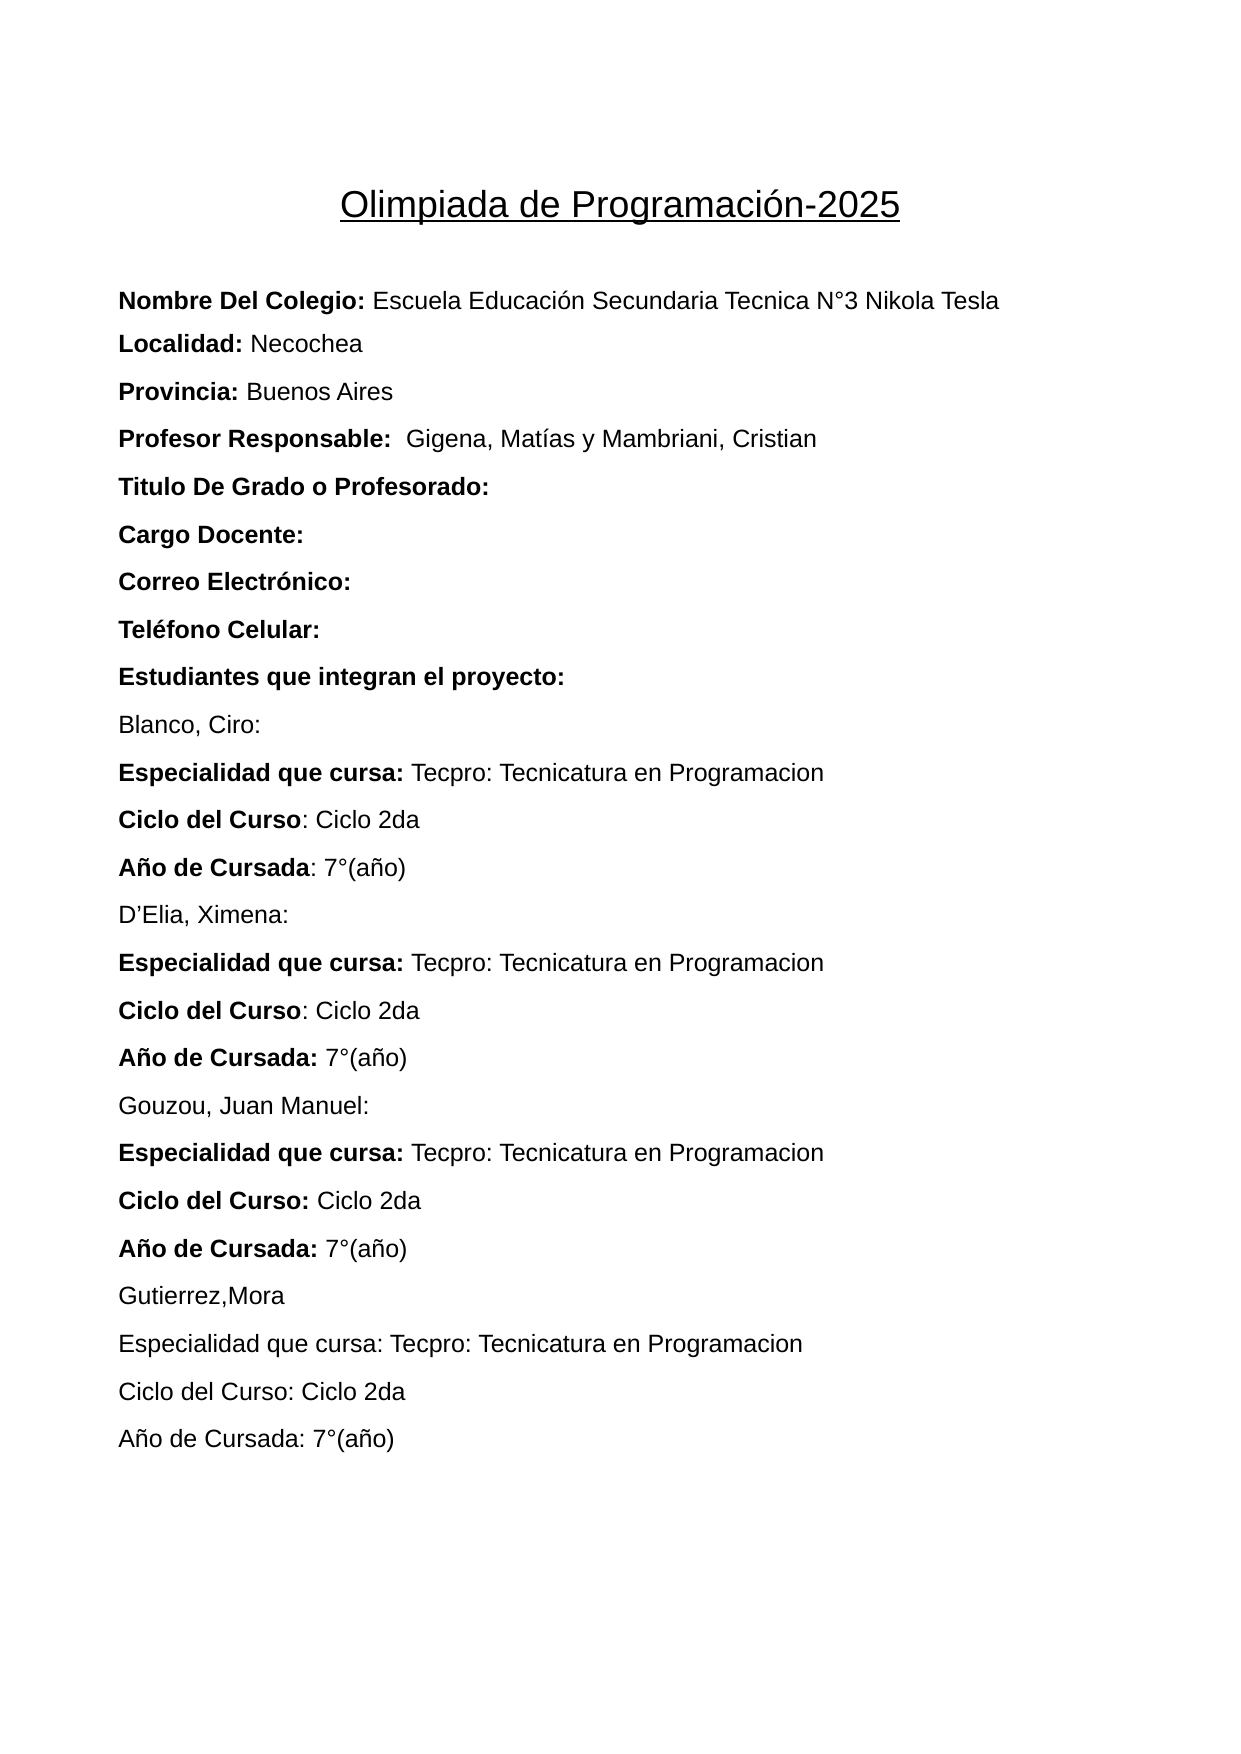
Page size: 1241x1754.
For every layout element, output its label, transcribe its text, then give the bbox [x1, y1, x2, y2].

text Nombre Del Colegio: Escuela Educación Secundaria Tecnica N°3 Nikola Tesla [118, 286, 1122, 314]
text Titulo De Grado o Profesorado: [118, 472, 1122, 501]
text Profesor Responsable: Gigena, Matías y Mambriani, Cristian [118, 424, 1122, 453]
text Gutierrez,Mora [118, 1281, 1122, 1310]
text Cargo Docente: [118, 519, 1122, 548]
text Especialidad que cursa: Tecpro: Tecnicatura en Programacion [118, 948, 1122, 977]
text Ciclo del Curso: Ciclo 2da [118, 1376, 1122, 1405]
text Blanco, Ciro: [118, 710, 1122, 739]
text Localidad: Necochea [118, 329, 1122, 358]
text Especialidad que cursa: Tecpro: Tecnicatura en Programacion [118, 758, 1122, 786]
text Ciclo del Curso: Ciclo 2da [118, 805, 1122, 834]
text Ciclo del Curso: Ciclo 2da [118, 996, 1122, 1024]
text Año de Cursada: 7°(año) [118, 853, 1122, 882]
text Especialidad que cursa: Tecpro: Tecnicatura en Programacion [118, 1329, 1122, 1358]
text D’Elia, Ximena: [118, 900, 1122, 929]
text Año de Cursada: 7°(año) [118, 1424, 1122, 1453]
text Año de Cursada: 7°(año) [118, 1234, 1122, 1262]
text Teléfono Celular: [118, 615, 1122, 643]
text Especialidad que cursa: Tecpro: Tecnicatura en Programacion [118, 1138, 1122, 1167]
text Gouzou, Juan Manuel: [118, 1091, 1122, 1119]
text Provincia: Buenos Aires [118, 377, 1122, 406]
text Correo Electrónico: [118, 567, 1122, 596]
text Estudiantes que integran el proyecto: [118, 662, 1122, 691]
subtitle Olimpiada de Programación-2025 [118, 183, 1122, 226]
text Año de Cursada: 7°(año) [118, 1043, 1122, 1072]
text Ciclo del Curso: Ciclo 2da [118, 1186, 1122, 1215]
